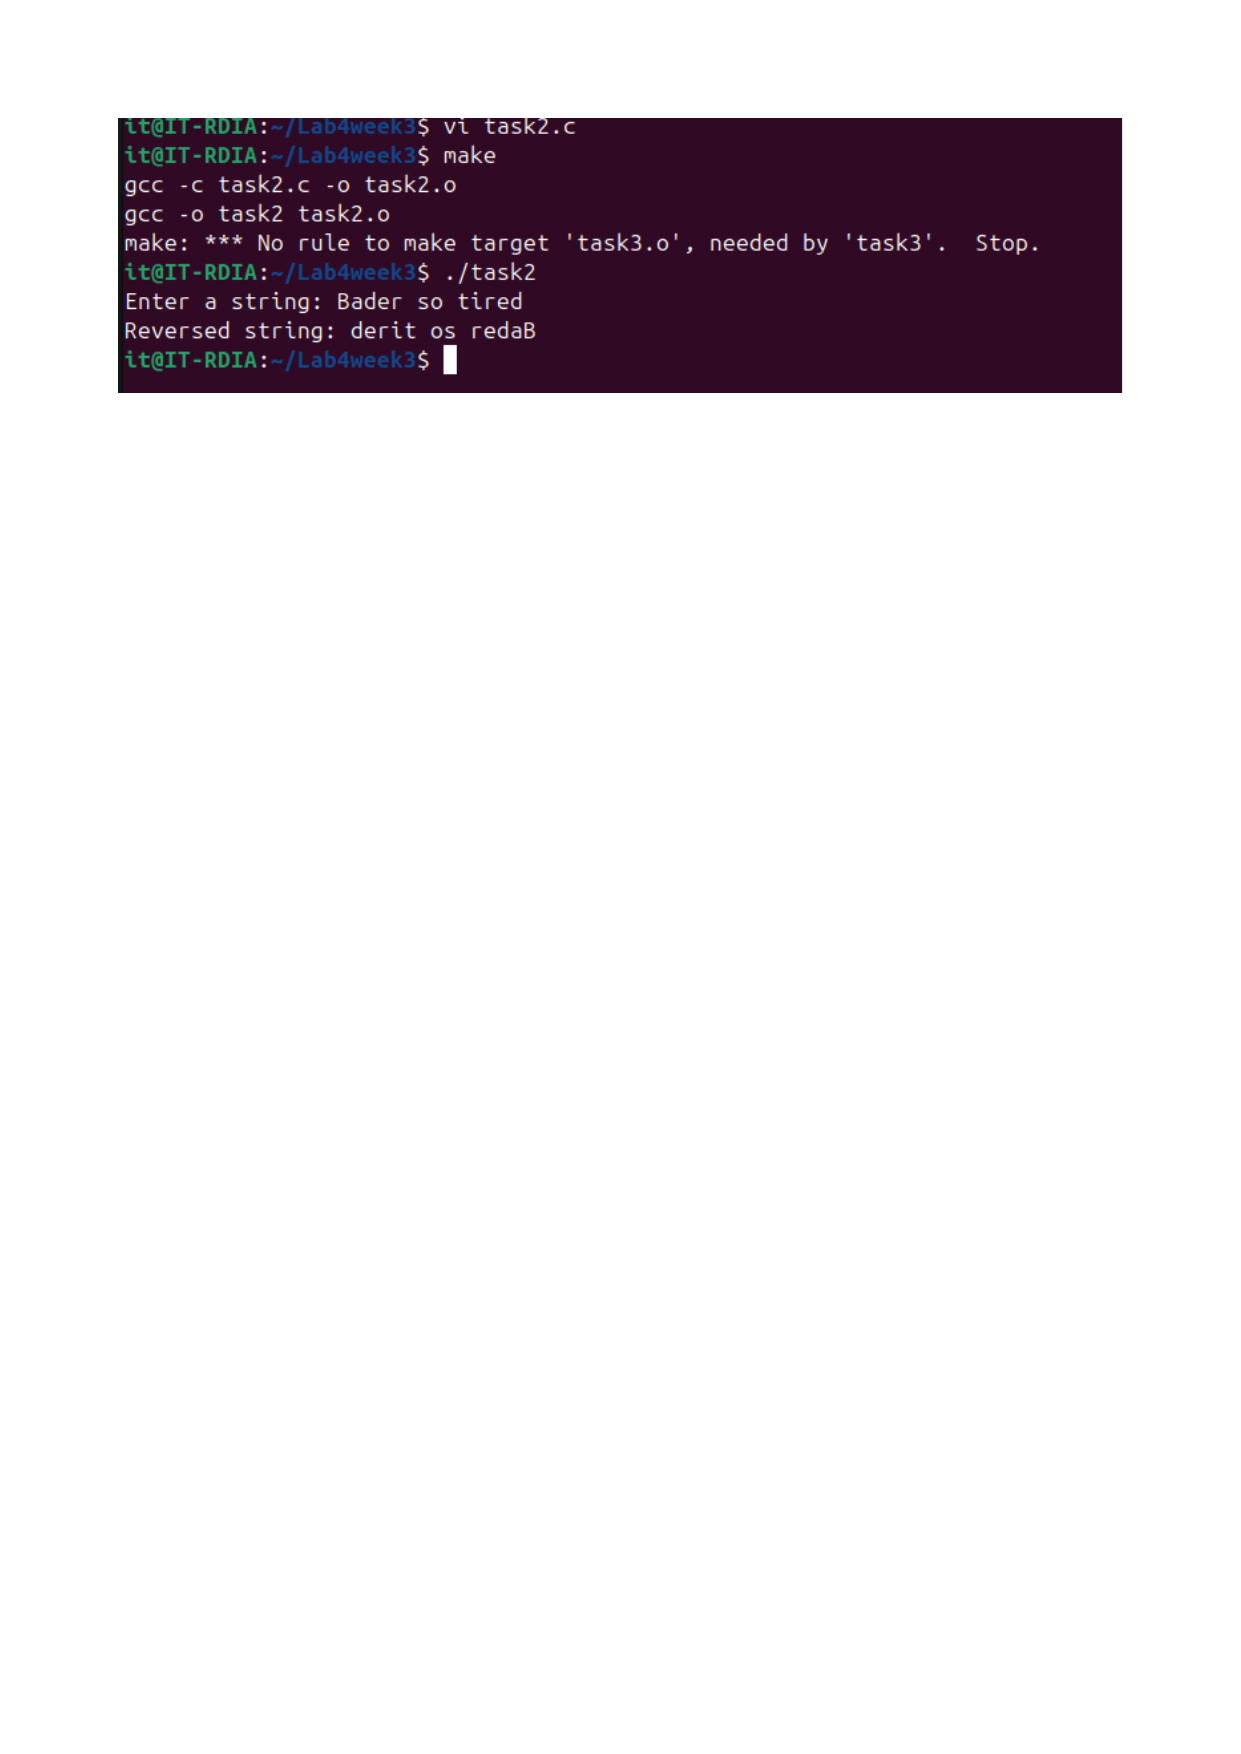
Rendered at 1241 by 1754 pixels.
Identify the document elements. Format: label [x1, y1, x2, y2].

picture [118, 118, 1123, 393]
